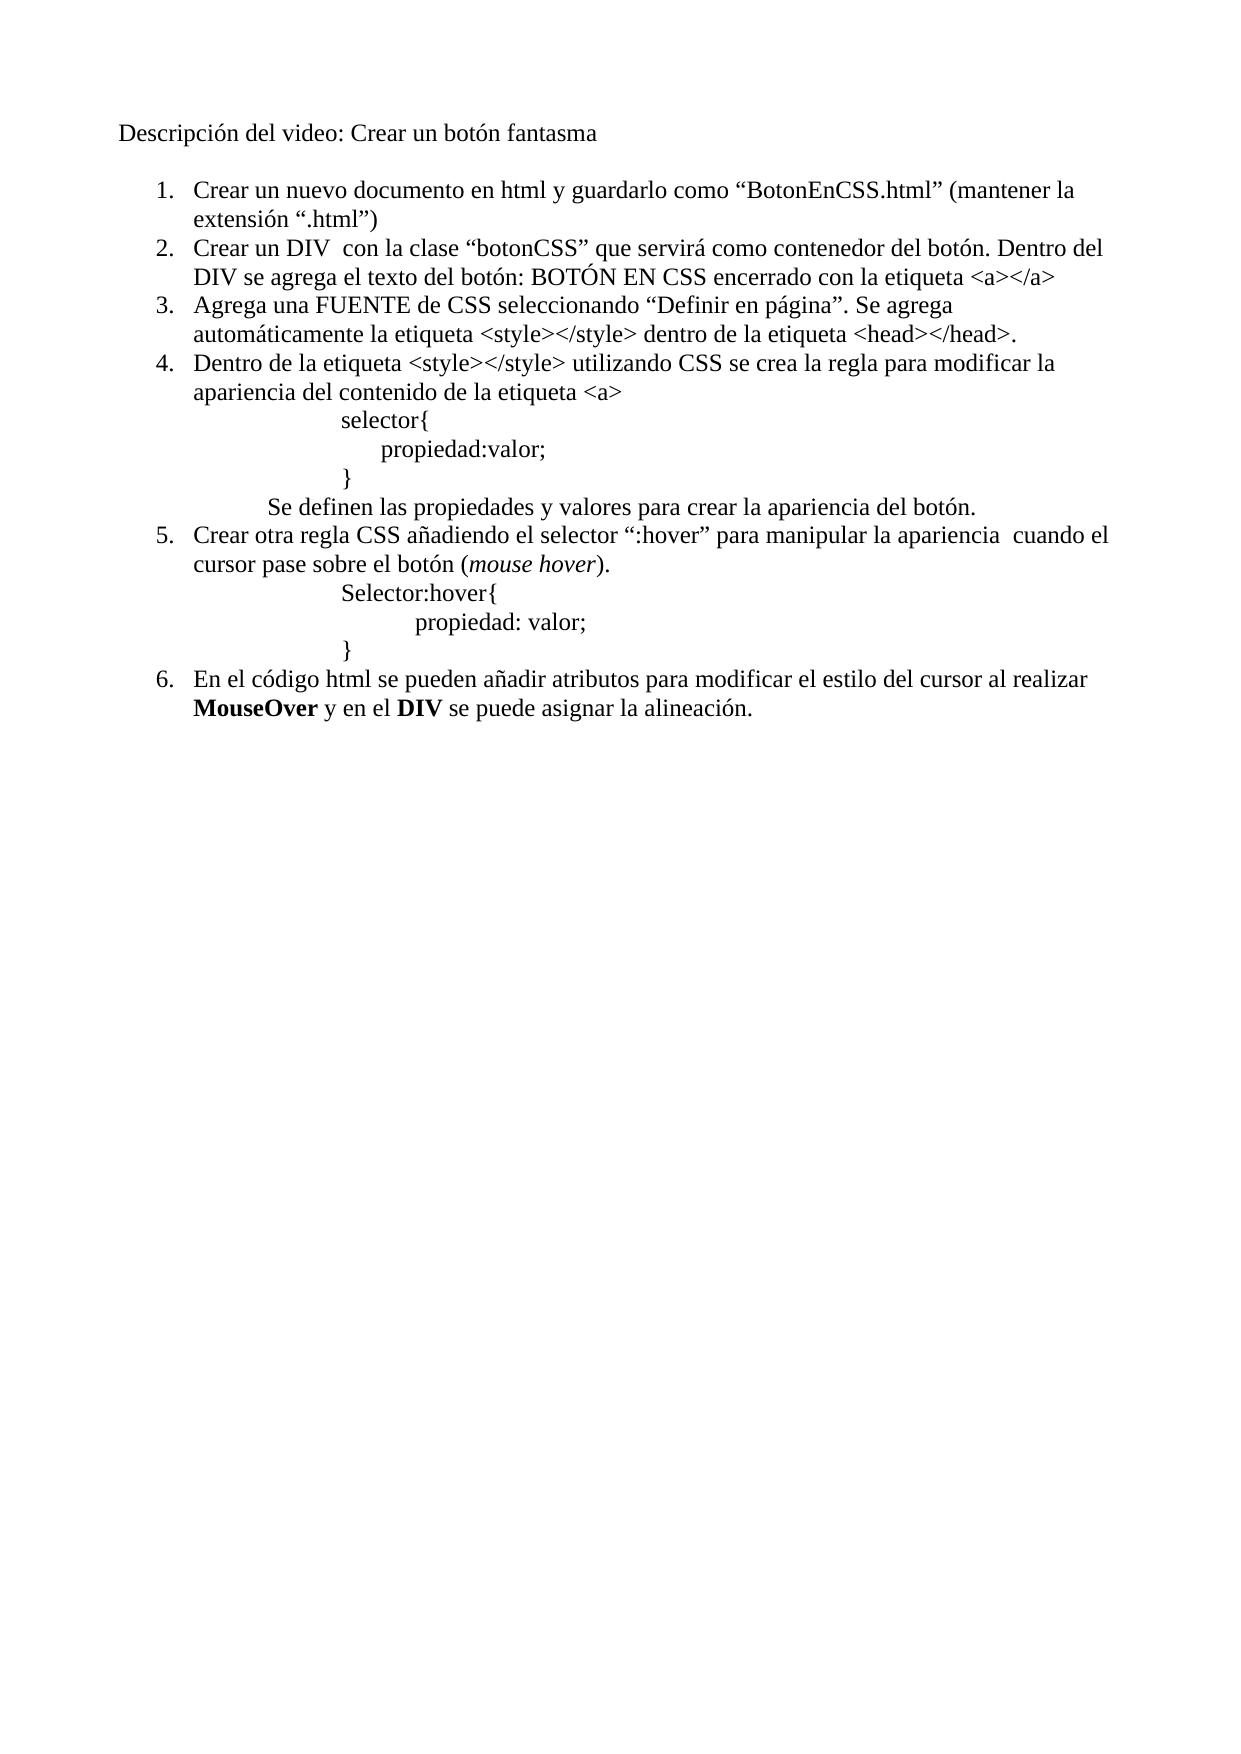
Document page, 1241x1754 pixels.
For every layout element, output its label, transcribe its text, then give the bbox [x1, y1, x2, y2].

list Se definen las propiedades y valores para crear la apariencia del botón. [156, 492, 1122, 521]
list Crear un nuevo documento en html y guardarlo como “BotonEnCSS.html” (mantener la extensión “.html”) [156, 176, 1122, 233]
list propiedad:valor; [343, 434, 1122, 463]
list En el código html se pueden añadir atributos para modificar el estilo del cursor al realizar MouseOver y en el DIV se puede asignar la alineación. [156, 664, 1122, 722]
list } [156, 463, 1122, 492]
text Descripción del video: Crear un botón fantasma [118, 118, 1122, 147]
list Agrega una FUENTE de CSS seleccionando “Definir en página”. Se agrega automáticamente la etiqueta <style></style> dentro de la etiqueta <head></head>. [156, 291, 1122, 348]
list Crear otra regla CSS añadiendo el selector “:hover” para manipular la apariencia cuando el cursor pase sobre el botón (mouse hover). Selector:hover{ propiedad: valor; } [156, 521, 1122, 664]
list Crear un DIV con la clase “botonCSS” que servirá como contenedor del botón. Dentro del DIV se agrega el texto del botón: BOTÓN EN CSS encerrado con la etiqueta <a></a> [156, 233, 1122, 291]
list Dentro de la etiqueta <style></style> utilizando CSS se crea la regla para modificar la apariencia del contenido de la etiqueta <a> selector{ [156, 348, 1122, 434]
